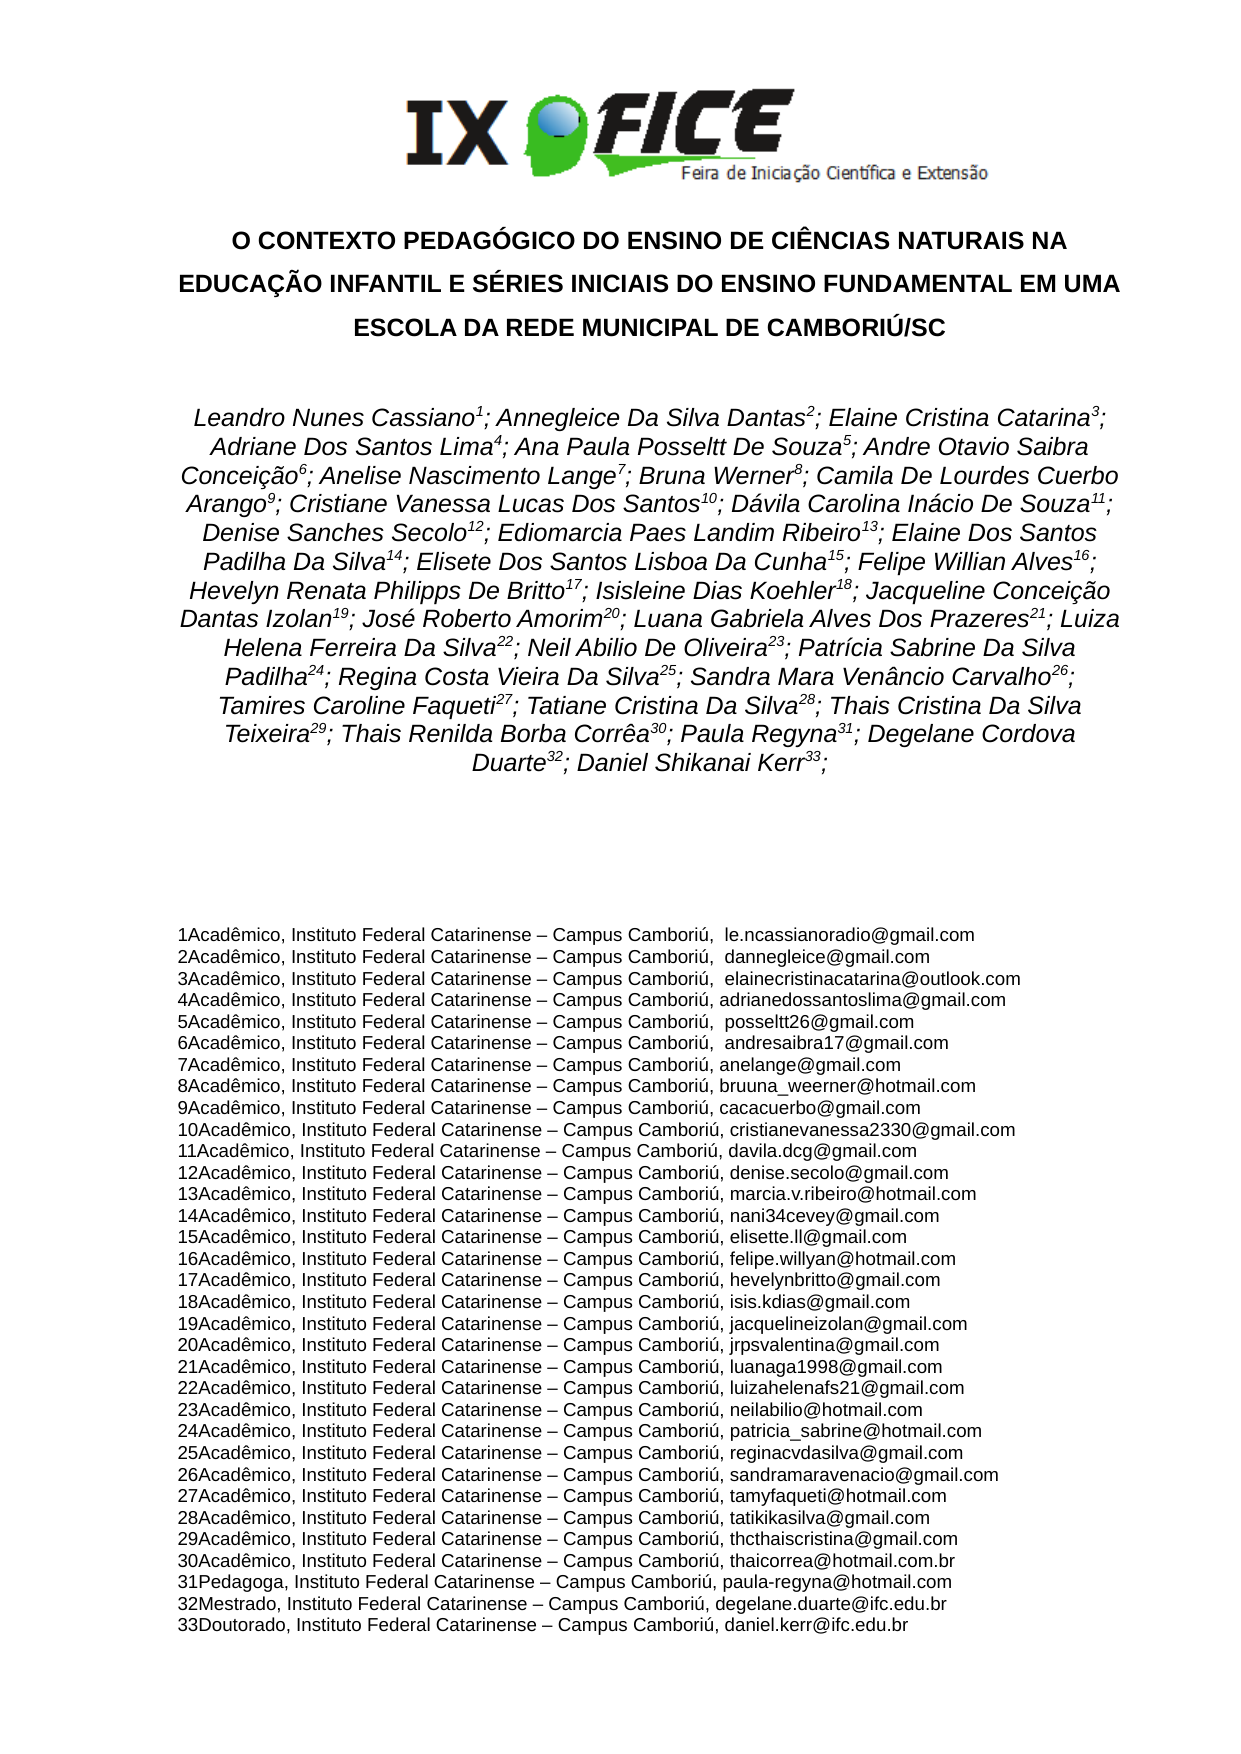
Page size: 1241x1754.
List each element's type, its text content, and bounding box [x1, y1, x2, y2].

text Acadêmico, Instituto Federal Catarinense – Campus Camboriú, patricia_sabrine@hotmail.com [177, 1420, 1122, 1442]
text Acadêmico, Instituto Federal Catarinense – Campus Camboriú, sandramaravenacio@gmail.com [177, 1463, 1122, 1485]
text Acadêmico, Instituto Federal Catarinense – Campus Camboriú, cristianevanessa2330@gmail.com [177, 1118, 1122, 1140]
text Acadêmico, Instituto Federal Catarinense – Campus Camboriú, reginacvdasilva@gmail.com [177, 1442, 1122, 1463]
text Acadêmico, Instituto Federal Catarinense – Campus Camboriú, thaicorrea@hotmail.com.br [177, 1549, 1122, 1571]
text Acadêmico, Instituto Federal Catarinense – Campus Camboriú, dannegleice@gmail.com [177, 946, 1122, 967]
text Acadêmico, Instituto Federal Catarinense – Campus Camboriú, andresaibra17@gmail.com [177, 1032, 1122, 1054]
text Acadêmico, Instituto Federal Catarinense – Campus Camboriú, luizahelenafs21@gmail.com [177, 1377, 1122, 1399]
text Acadêmico, Instituto Federal Catarinense – Campus Camboriú, thcthaiscristina@gmail.com [177, 1528, 1122, 1549]
text Acadêmico, Instituto Federal Catarinense – Campus Camboriú, luanaga1998@gmail.com [177, 1356, 1122, 1377]
text Acadêmico, Instituto Federal Catarinense – Campus Camboriú, le.ncassianoradio@gmail.com [177, 924, 1122, 946]
text Acadêmico, Instituto Federal Catarinense – Campus Camboriú, anelange@gmail.com [177, 1054, 1122, 1075]
text Acadêmico, Instituto Federal Catarinense – Campus Camboriú, tamyfaqueti@hotmail.com [177, 1485, 1122, 1506]
text Acadêmico, Instituto Federal Catarinense – Campus Camboriú, elainecristinacatarina@outlook.com [177, 967, 1122, 989]
text Acadêmico, Instituto Federal Catarinense – Campus Camboriú, jrpsvalentina@gmail.com [177, 1334, 1122, 1356]
text Acadêmico, Instituto Federal Catarinense – Campus Camboriú, adrianedossantoslima@gmail.com [177, 989, 1122, 1011]
text Leandro Nunes Cassiano; Annegleice Da Silva Dantas; Elaine Cristina Catarina; Adriane Dos Santos Lima; Ana Paula Posseltt De Souza; Andre Otavio Saibra Conceição; Anelise Nascimento Lange; Bruna Werner; Camila De Lourdes Cuerbo Arango; Cristiane Vanessa Lucas Dos Santos; Dávila Carolina Inácio De Souza; Denise Sanches Secolo; Ediomarcia Paes Landim Ribeiro; Elaine Dos Santos Padilha Da Silva; Elisete Dos Santos Lisboa Da Cunha; Felipe Willian Alves; Hevelyn Renata Philipps De Britto; Isisleine Dias Koehler; Jacqueline Conceição Dantas Izolan; José Roberto Amorim; Luana Gabriela Alves Dos Prazeres; Luiza Helena Ferreira Da Silva; Neil Abilio De Oliveira; Patrícia Sabrine Da Silva Padilha; Regina Costa Vieira Da Silva; Sandra Mara Venâncio Carvalho; Tamires Caroline Faqueti; Tatiane Cristina Da Silva; Thais Cristina Da Silva Teixeira; Thais Renilda Borba Corrêa; Paula Regyna; Degelane Cordova Duarte; Daniel Shikanai Kerr; [177, 403, 1122, 777]
text O CONTEXTO PEDAGÓGICO DO ENSINO DE CIÊNCIAS NATURAIS NA EDUCAÇÃO INFANTIL E SÉRIES INICIAIS DO ENSINO FUNDAMENTAL EM UMA ESCOLA DA REDE MUNICIPAL DE CAMBORIÚ/SC [177, 226, 1122, 341]
text Acadêmico, Instituto Federal Catarinense – Campus Camboriú, felipe.willyan@hotmail.com [177, 1248, 1122, 1269]
text Acadêmico, Instituto Federal Catarinense – Campus Camboriú, davila.dcg@gmail.com [177, 1140, 1122, 1161]
text Acadêmico, Instituto Federal Catarinense – Campus Camboriú, marcia.v.ribeiro@hotmail.com [177, 1183, 1122, 1204]
text Acadêmico, Instituto Federal Catarinense – Campus Camboriú, posseltt26@gmail.com [177, 1011, 1122, 1032]
text Mestrado, Instituto Federal Catarinense – Campus Camboriú, degelane.duarte@ifc.edu.br [177, 1593, 1122, 1614]
text Acadêmico, Instituto Federal Catarinense – Campus Camboriú, nani34cevey@gmail.com [177, 1204, 1122, 1226]
text Acadêmico, Instituto Federal Catarinense – Campus Camboriú, jacquelineizolan@gmail.com [177, 1312, 1122, 1334]
text Acadêmico, Instituto Federal Catarinense – Campus Camboriú, elisette.ll@gmail.com [177, 1226, 1122, 1248]
text Acadêmico, Instituto Federal Catarinense – Campus Camboriú, isis.kdias@gmail.com [177, 1291, 1122, 1312]
text Doutorado, Instituto Federal Catarinense – Campus Camboriú, daniel.kerr@ifc.edu.br [177, 1614, 1122, 1636]
text Pedagoga, Instituto Federal Catarinense – Campus Camboriú, paula-regyna@hotmail.com [177, 1571, 1122, 1593]
text Acadêmico, Instituto Federal Catarinense – Campus Camboriú, denise.secolo@gmail.com [177, 1161, 1122, 1183]
text Acadêmico, Instituto Federal Catarinense – Campus Camboriú, tatikikasilva@gmail.com [177, 1506, 1122, 1528]
text Acadêmico, Instituto Federal Catarinense – Campus Camboriú, hevelynbritto@gmail.com [177, 1269, 1122, 1291]
text Acadêmico, Instituto Federal Catarinense – Campus Camboriú, bruuna_weerner@hotmail.com [177, 1075, 1122, 1097]
text Acadêmico, Instituto Federal Catarinense – Campus Camboriú, cacacuerbo@gmail.com [177, 1097, 1122, 1118]
picture [395, 63, 1003, 197]
text Acadêmico, Instituto Federal Catarinense – Campus Camboriú, neilabilio@hotmail.com [177, 1399, 1122, 1420]
